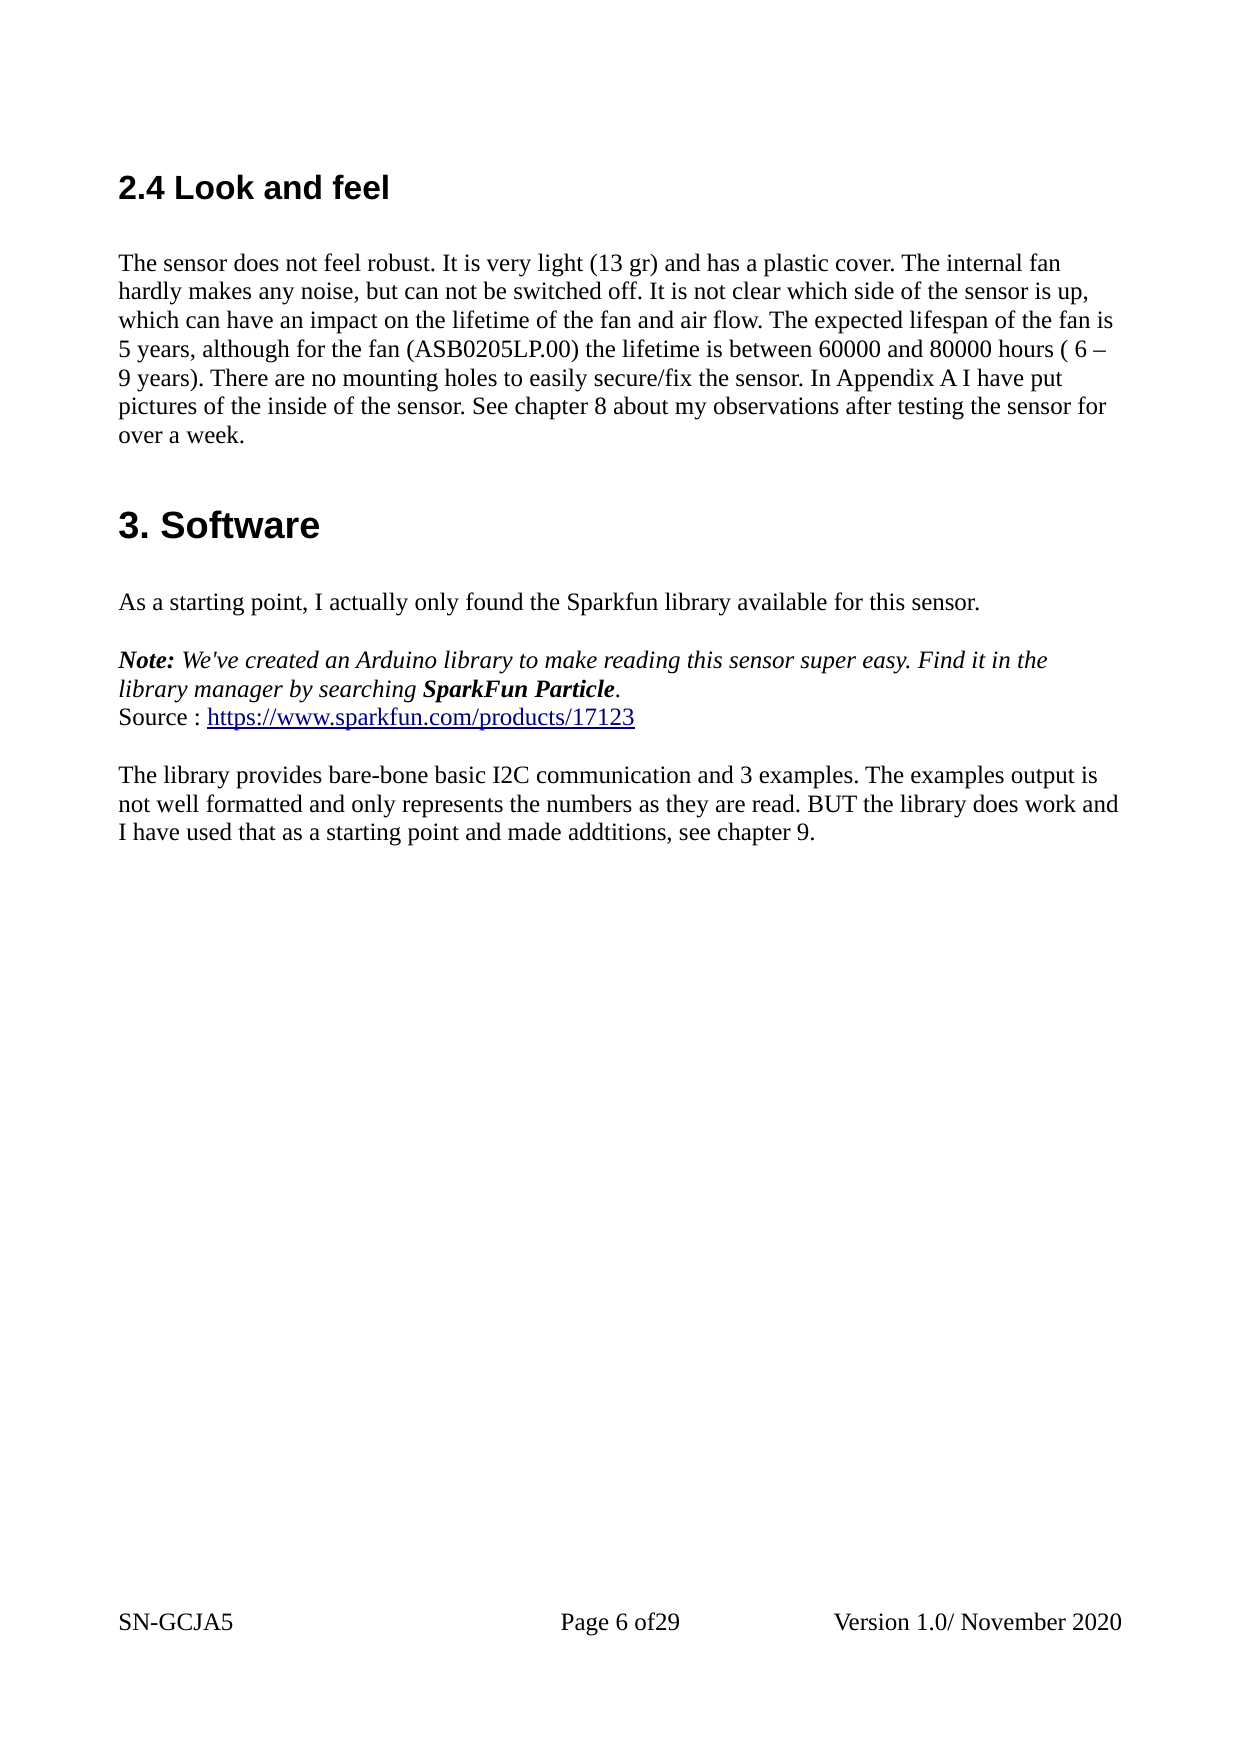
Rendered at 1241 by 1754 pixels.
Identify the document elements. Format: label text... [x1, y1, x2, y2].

text As a starting point, I actually only found the Sparkfun library available for this sensor. [118, 587, 1122, 616]
text The sensor does not feel robust. It is very light (13 gr) and has a plastic cover. The internal fan hardly makes any noise, but can not be switched off. It is not clear which side of the sensor is up, which can have an impact on the lifetime of the fan and air flow. The expected lifespan of the fan is 5 years, although for the fan (ASB0205LP.00) the lifetime is between 60000 and 80000 hours ( 6 – 9 years). There are no mounting holes to easily secure/fix the sensor. In Appendix A I have put pictures of the inside of the sensor. See chapter 8 about my observations after testing the sensor for over a week. [118, 248, 1122, 449]
text Source : https://www.sparkfun.com/products/17123 [118, 702, 1122, 731]
subtitle 2.4 Look and feel [118, 168, 1122, 206]
subtitle 3. Software [118, 503, 1122, 546]
text The library provides bare-bone basic I2C communication and 3 examples. The examples output is not well formatted and only represents the numbers as they are read. BUT the library does work and I have used that as a starting point and made addtitions, see chapter 9. [118, 760, 1122, 846]
text Note: We've created an Arduino library to make reading this sensor super easy. Find it in the library manager by searching SparkFun Particle. [118, 645, 1122, 702]
